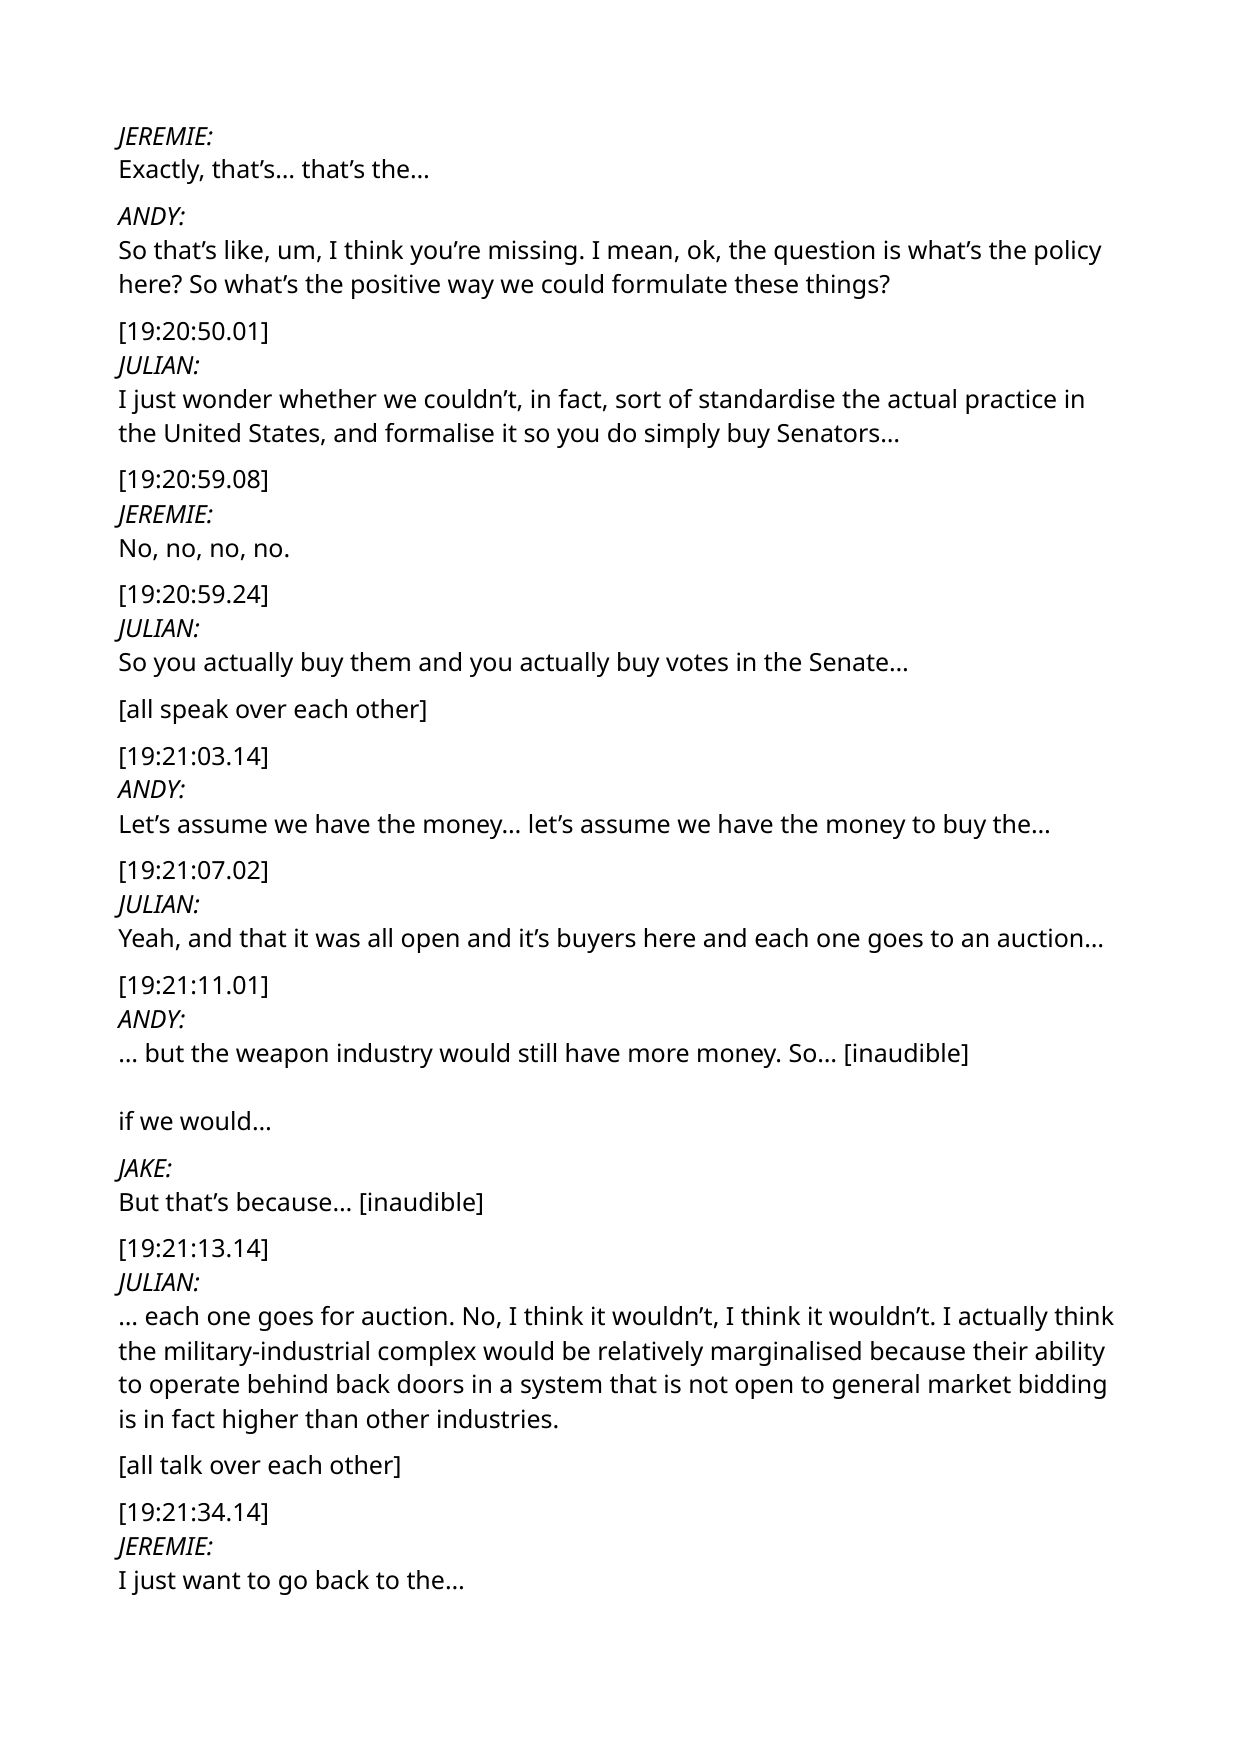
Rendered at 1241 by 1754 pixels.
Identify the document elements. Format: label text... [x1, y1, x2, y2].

text JAKE: But that’s because… [inaudible] [118, 1150, 1122, 1218]
text [all talk over each other] [118, 1448, 1122, 1482]
text [19:20:50.01] JULIAN: I just wonder whether we couldn’t, in fact, sort of standardise the actual practice in the United States, and formalise it so you do simply buy Senators… [118, 313, 1122, 450]
text JEREMIE: Exactly, that’s… that’s the… [118, 118, 1122, 186]
text [19:21:13.14] JULIAN: … each one goes for auction. No, I think it wouldn’t, I think it wouldn’t. I actually think the military-industrial complex would be relatively marginalised because their ability to operate behind back doors in a system that is not open to general market bidding is in fact higher than other industries. [118, 1231, 1122, 1435]
text [19:20:59.24] JULIAN: So you actually buy them and you actually buy votes in the Senate… [118, 577, 1122, 679]
text ANDY: So that’s like, um, I think you’re missing. I mean, ok, the question is what’s the policy here? So what’s the positive way we could formulate these things? [118, 199, 1122, 301]
text [19:21:11.01] ANDY: … but the weapon industry would still have more money. So… [inaudible] if we would… [118, 967, 1122, 1138]
text [19:21:34.14] JEREMIE: I just want to go back to the… [118, 1494, 1122, 1597]
text [all speak over each other] [118, 692, 1122, 726]
text [19:20:59.08] JEREMIE: No, no, no, no. [118, 462, 1122, 564]
text [19:21:07.02] JULIAN: Yeah, and that it was all open and it’s buyers here and each one goes to an auction… [118, 853, 1122, 955]
text [19:21:03.14] ANDY: Let’s assume we have the money… let’s assume we have the money to buy the… [118, 738, 1122, 840]
